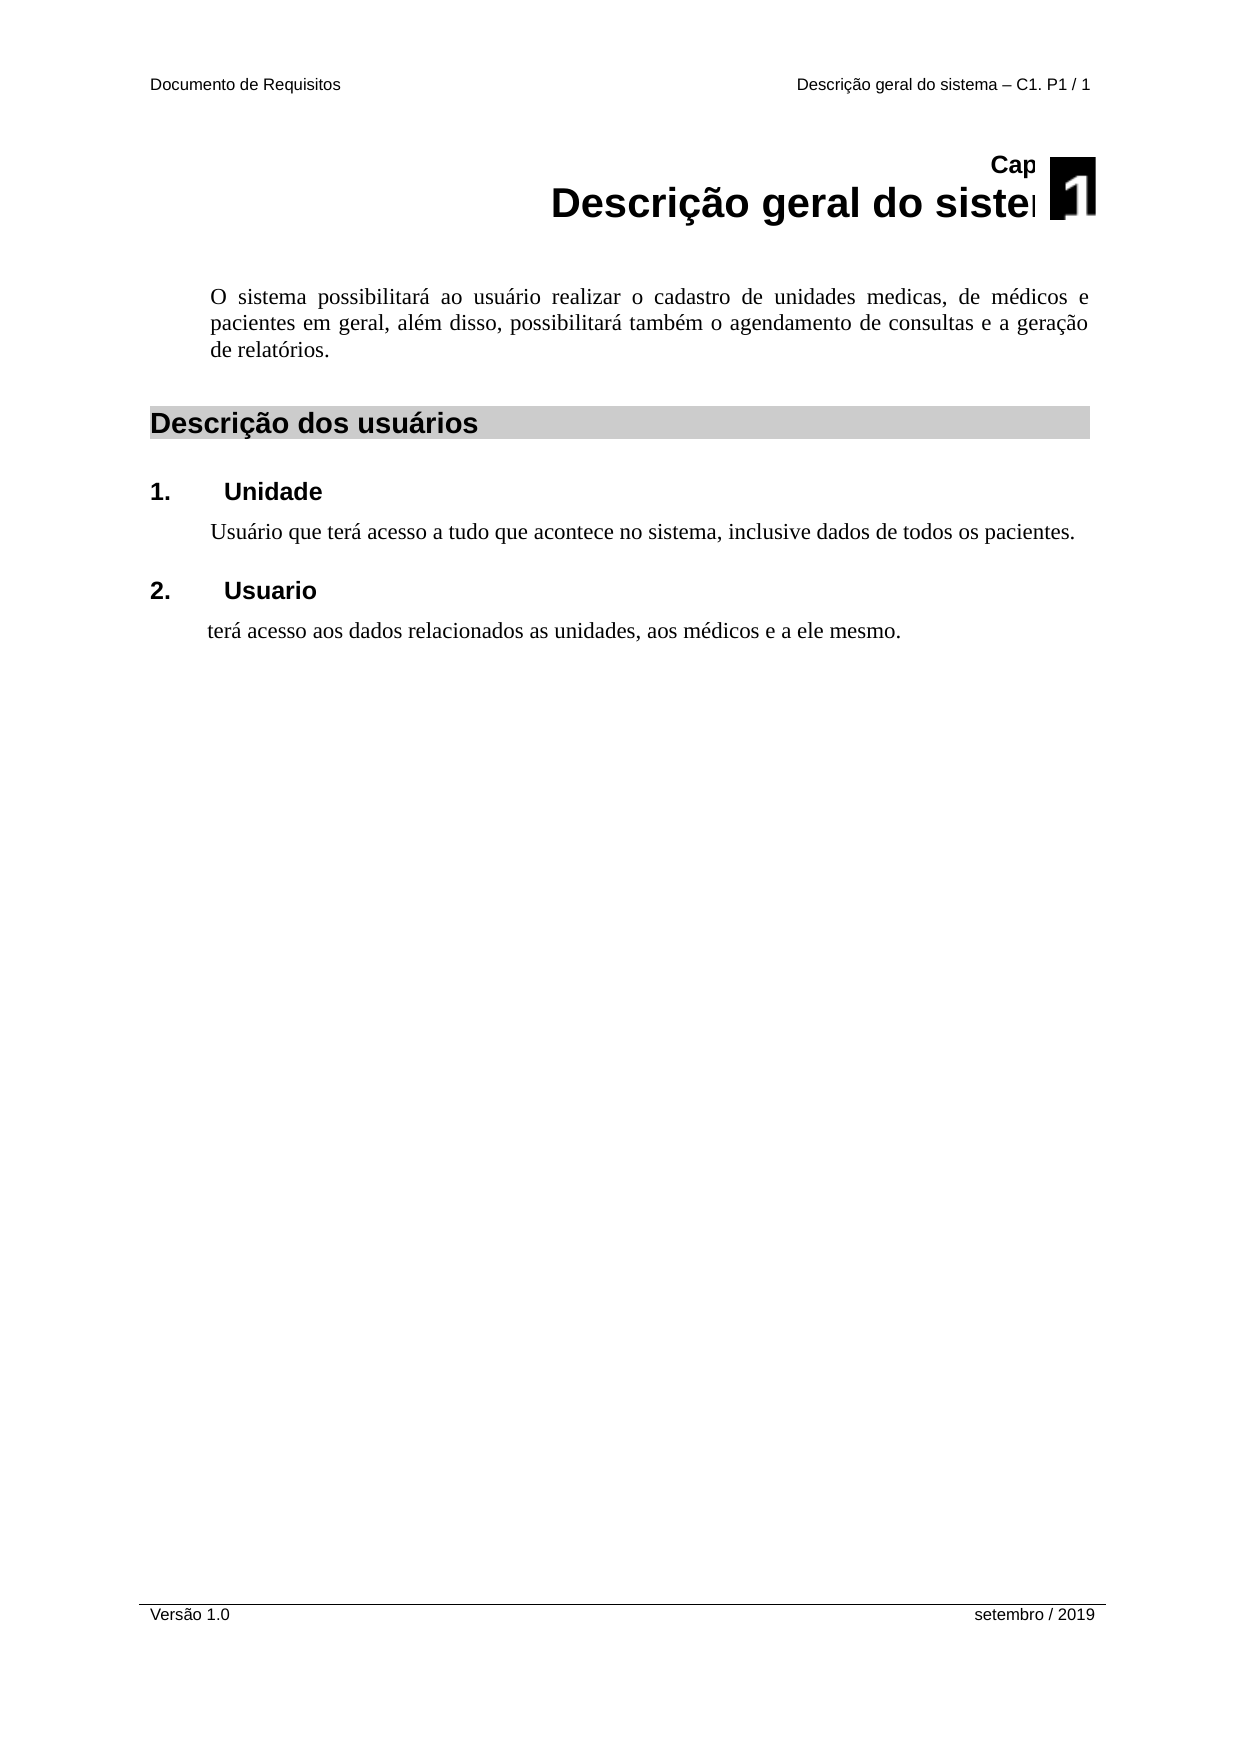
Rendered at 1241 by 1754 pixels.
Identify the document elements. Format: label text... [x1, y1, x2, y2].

list Descrição geral do sistema [150, 179, 1035, 227]
text O sistema possibilitará ao usuário realizar o cadastro de unidades medicas, de médicos e pacientes em geral, além disso, possibilitará também o agendamento de consultas e a geração de relatórios. [210, 283, 1090, 362]
text Capítulo [210, 150, 1096, 227]
list Usuario [150, 576, 1090, 604]
list Descrição dos usuários [150, 406, 1090, 439]
text Usuário que terá acesso a tudo que acontece no sistema, inclusive dados de todos os pacientes. [210, 518, 1090, 544]
list Unidade [150, 477, 1090, 506]
text terá acesso aos dados relacionados as unidades, aos médicos e a ele mesmo. [150, 617, 1090, 643]
